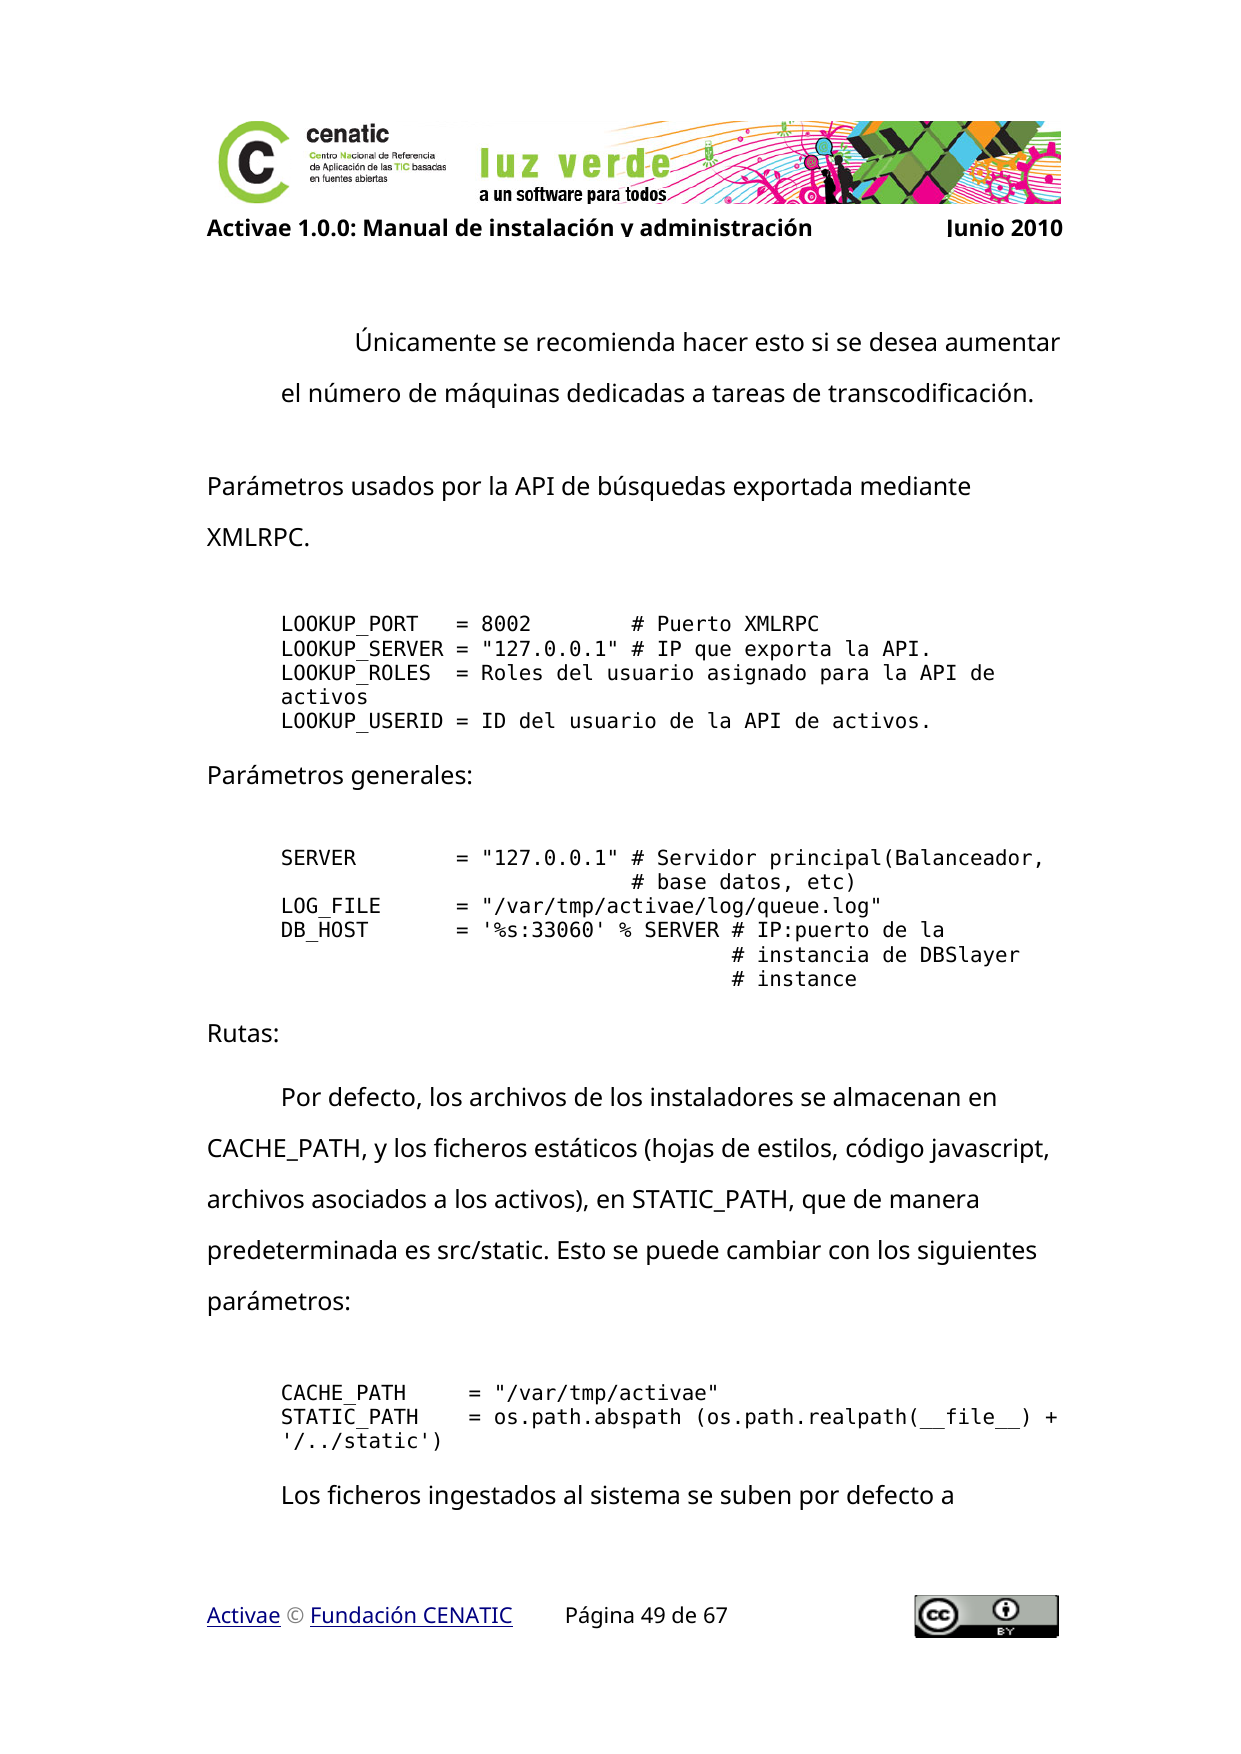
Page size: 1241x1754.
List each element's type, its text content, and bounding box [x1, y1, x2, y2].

text STATIC_PATH = os.path.abspath (os.path.realpath(__file__) + '/../static') [281, 1405, 1063, 1454]
text SERVER = "127.0.0.1" # Servidor principal(Balanceador, [281, 846, 1063, 870]
text Rutas: [207, 1016, 1063, 1050]
text # instance [281, 967, 1063, 991]
text LOG_FILE = "/var/tmp/activae/log/queue.log" [281, 894, 1063, 918]
text # instancia de DBSlayer [281, 943, 1063, 967]
text # base datos, etc) [281, 870, 1063, 894]
text DB_HOST = '%s:33060' % SERVER # IP:puerto de la [281, 918, 1063, 943]
text LOOKUP_SERVER = "127.0.0.1" # IP que exporta la API. [281, 637, 1063, 661]
text Parámetros usados por la API de búsquedas exportada mediante XMLRPC. [207, 468, 1063, 554]
text CACHE_PATH = "/var/tmp/activae" [281, 1381, 1063, 1405]
text Únicamente se recomienda hacer esto si se desea aumentar el número de máquinas dedicadas a tareas de transcodificación. [281, 325, 1063, 410]
text LOOKUP_ROLES = Roles del usuario asignado para la API de activos [281, 661, 1063, 709]
picture [914, 1595, 1059, 1638]
text Parámetros generales: [207, 758, 1063, 792]
text Por defecto, los archivos de los instaladores se almacenan en CACHE_PATH, y los ficheros estáticos (hojas de estilos, código javascript, archivos asociados a los activos), en STATIC_PATH, que de manera predeterminada es src/static. Esto se puede cambiar con los siguientes parámetros: [207, 1079, 1063, 1317]
text Los ficheros ingestados al sistema se suben por defecto a [207, 1478, 1063, 1512]
text LOOKUP_PORT = 8002 # Puerto XMLRPC [281, 612, 1063, 637]
text LOOKUP_USERID = ID del usuario de la API de activos. [281, 709, 1063, 734]
picture [211, 121, 1061, 204]
